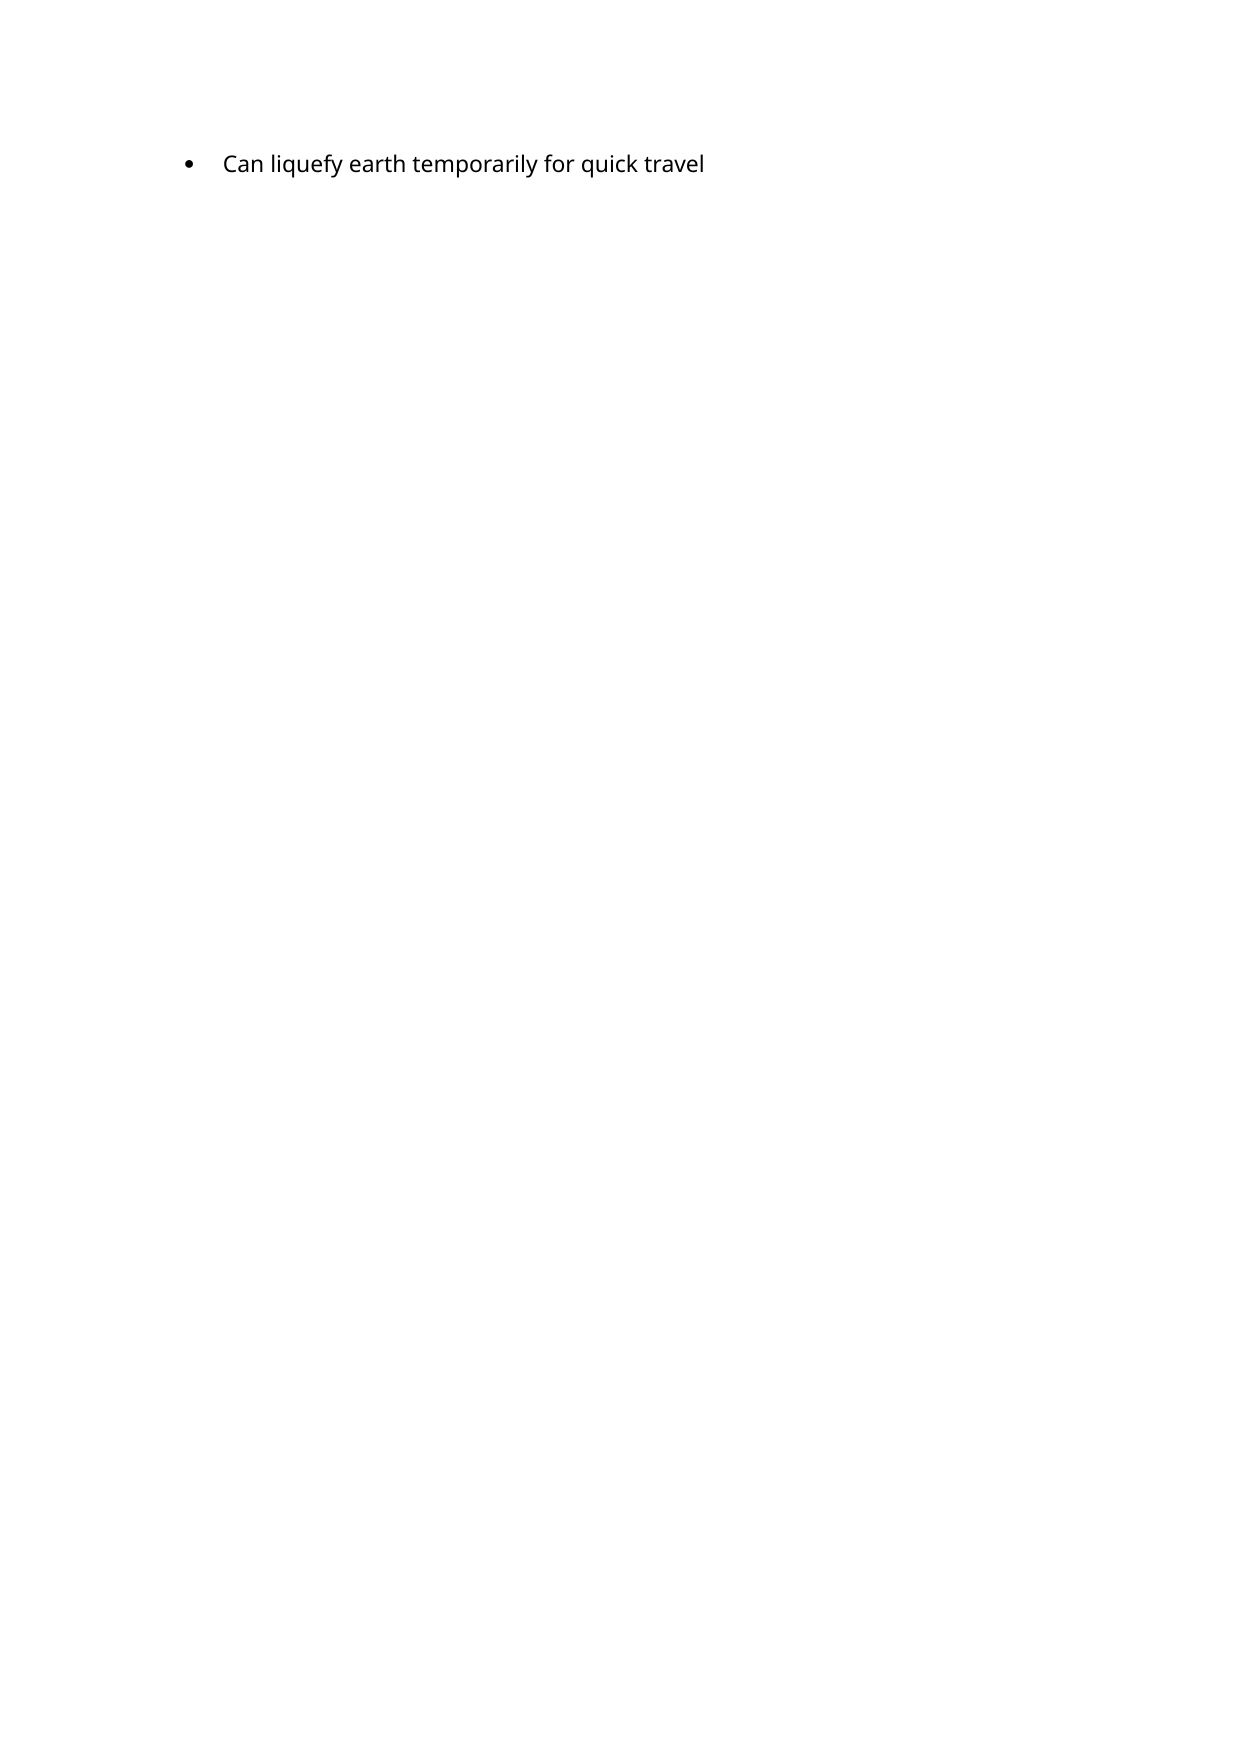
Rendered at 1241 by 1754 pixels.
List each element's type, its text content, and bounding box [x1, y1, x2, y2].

list Can liquefy earth temporarily for quick travel [185, 148, 1093, 179]
